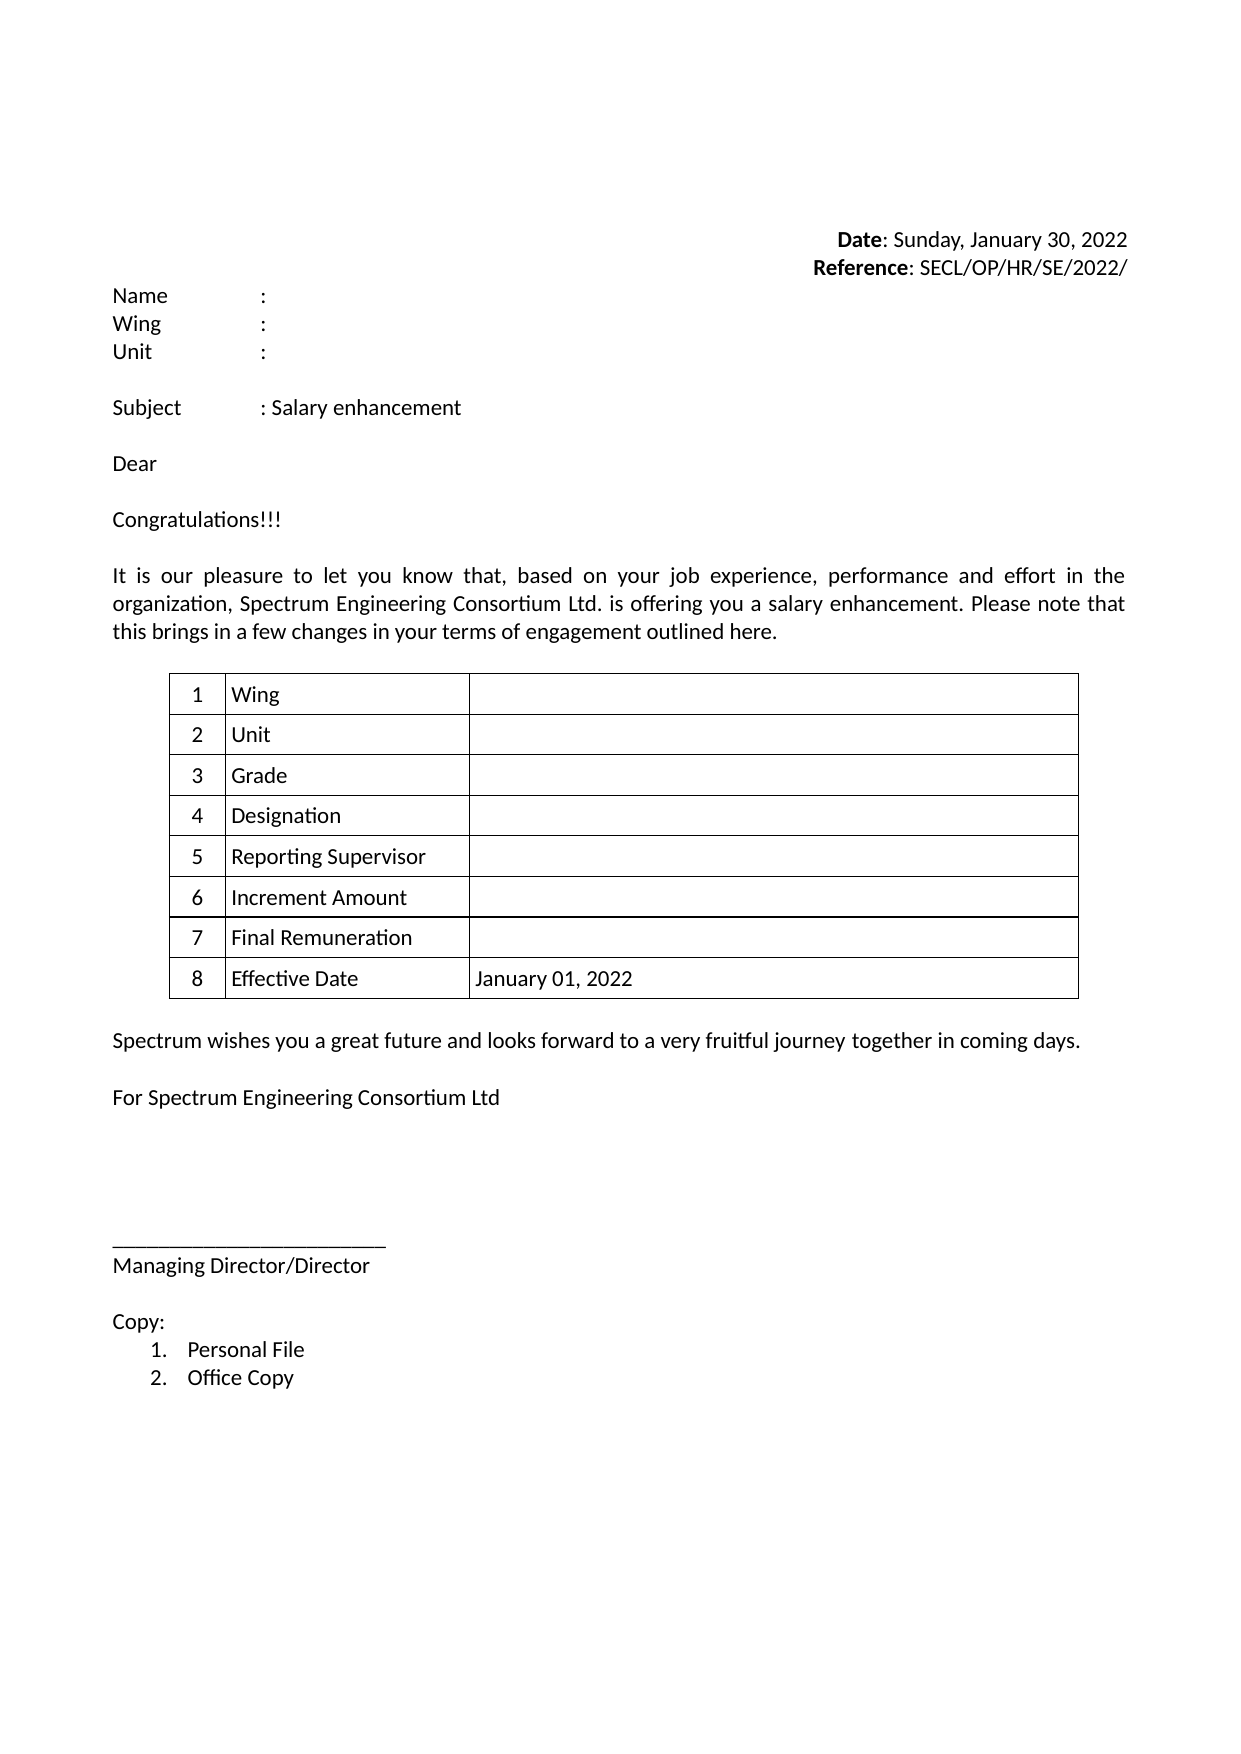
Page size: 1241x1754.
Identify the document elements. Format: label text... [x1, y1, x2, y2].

table_cell 3 [170, 755, 225, 795]
table_cell 2 [170, 715, 225, 754]
table_cell Increment Amount [226, 877, 469, 916]
table_cell Final Remuneration [226, 918, 469, 957]
table_cell Designation [226, 796, 469, 835]
table_cell 4 [170, 796, 225, 835]
table_cell 5 [170, 836, 225, 876]
table_cell 6 [170, 877, 225, 916]
text Reference: SECL/OP/HR/SE/2022/001 [112, 253, 1128, 281]
table_cell Grade [226, 755, 469, 795]
table_cell [470, 836, 1078, 876]
text Dear [112, 449, 1128, 477]
list Personal File [150, 1335, 1128, 1363]
text Copy: [112, 1307, 1128, 1335]
table_header Wing [226, 674, 469, 714]
table_cell Effective Date [226, 958, 469, 997]
table_cell 7 [170, 918, 225, 957]
text Subject : Salary enhancement [112, 393, 1128, 421]
text Unit : [112, 337, 1128, 365]
text For Spectrum Engineering Consortium Ltd [112, 1083, 1128, 1111]
text ________________________ [112, 1195, 1128, 1251]
text Congratulations!!! [112, 505, 1128, 533]
table_cell Reporting Supervisor [226, 836, 469, 876]
table_cell Unit [226, 715, 469, 754]
text Name : Asif Hasan [112, 281, 1128, 309]
table_cell [470, 715, 1078, 754]
text Spectrum wishes you a great future and looks forward to a very fruitful journey together in coming days. [112, 1027, 1128, 1054]
table_header [470, 674, 1078, 714]
table_cell January 01, 2022 [470, 958, 1078, 997]
text Wing : [112, 309, 1128, 337]
text Date: Sunday, January 30, 2022 [112, 225, 1128, 253]
text Managing Director/Director [112, 1251, 1128, 1279]
table_cell [470, 877, 1078, 916]
table_cell [470, 796, 1078, 835]
table_cell [470, 918, 1078, 957]
text It is our pleasure to let you know that, based on your job experience, performance and effort in the organization, Spectrum Engineering Consortium Ltd. is offering you a salary enhancement. Please note that this brings in a few changes in your terms of engagement outlined here. [112, 561, 1128, 645]
table_cell [470, 755, 1078, 795]
list Office Copy [150, 1363, 1128, 1391]
table_cell 8 [170, 958, 225, 997]
table_header 1 [170, 674, 225, 714]
